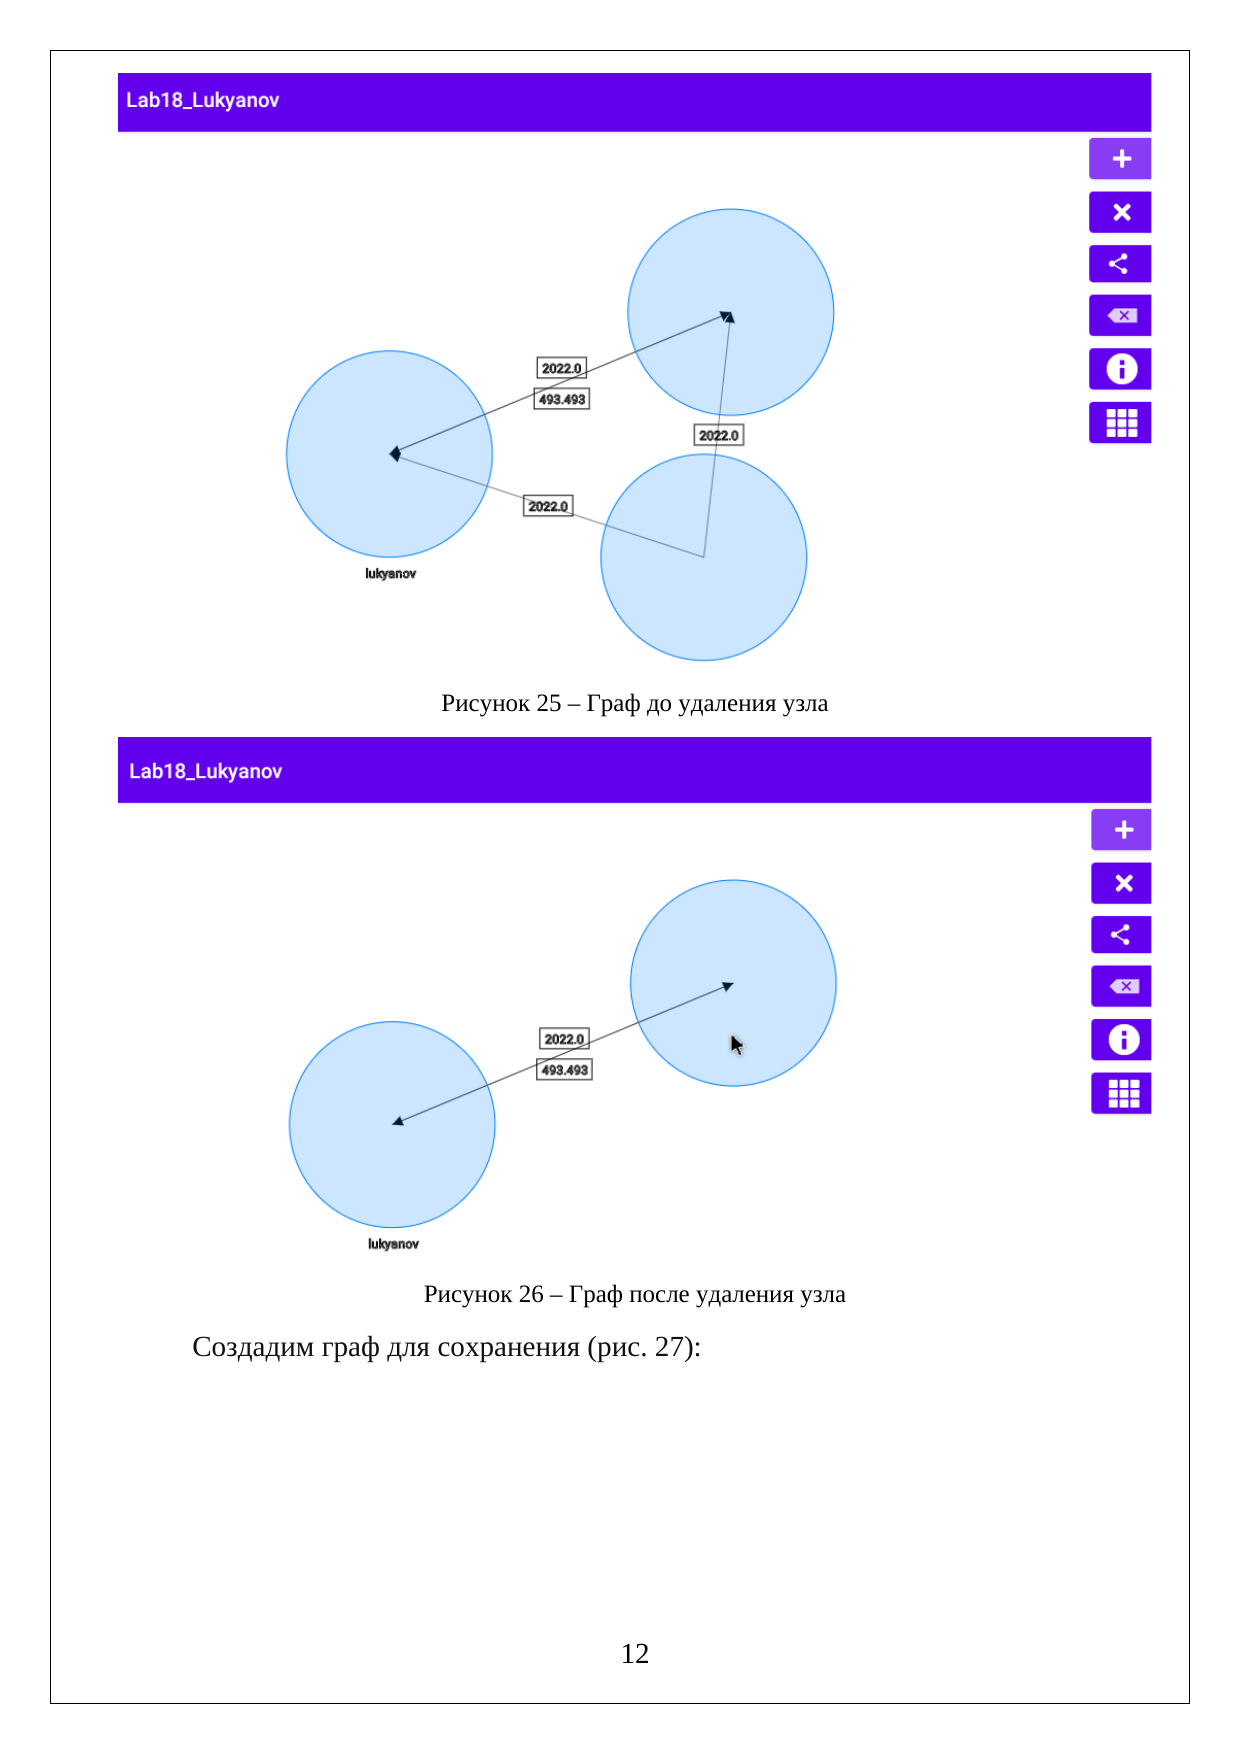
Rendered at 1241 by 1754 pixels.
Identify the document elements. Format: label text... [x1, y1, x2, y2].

text Рисунок 25 – Граф до удаления узла [118, 688, 1152, 717]
text Создадим граф для сохранения (рис. 27): [118, 1329, 1152, 1362]
text Рисунок 26 – Граф после удаления узла [118, 1279, 1152, 1308]
